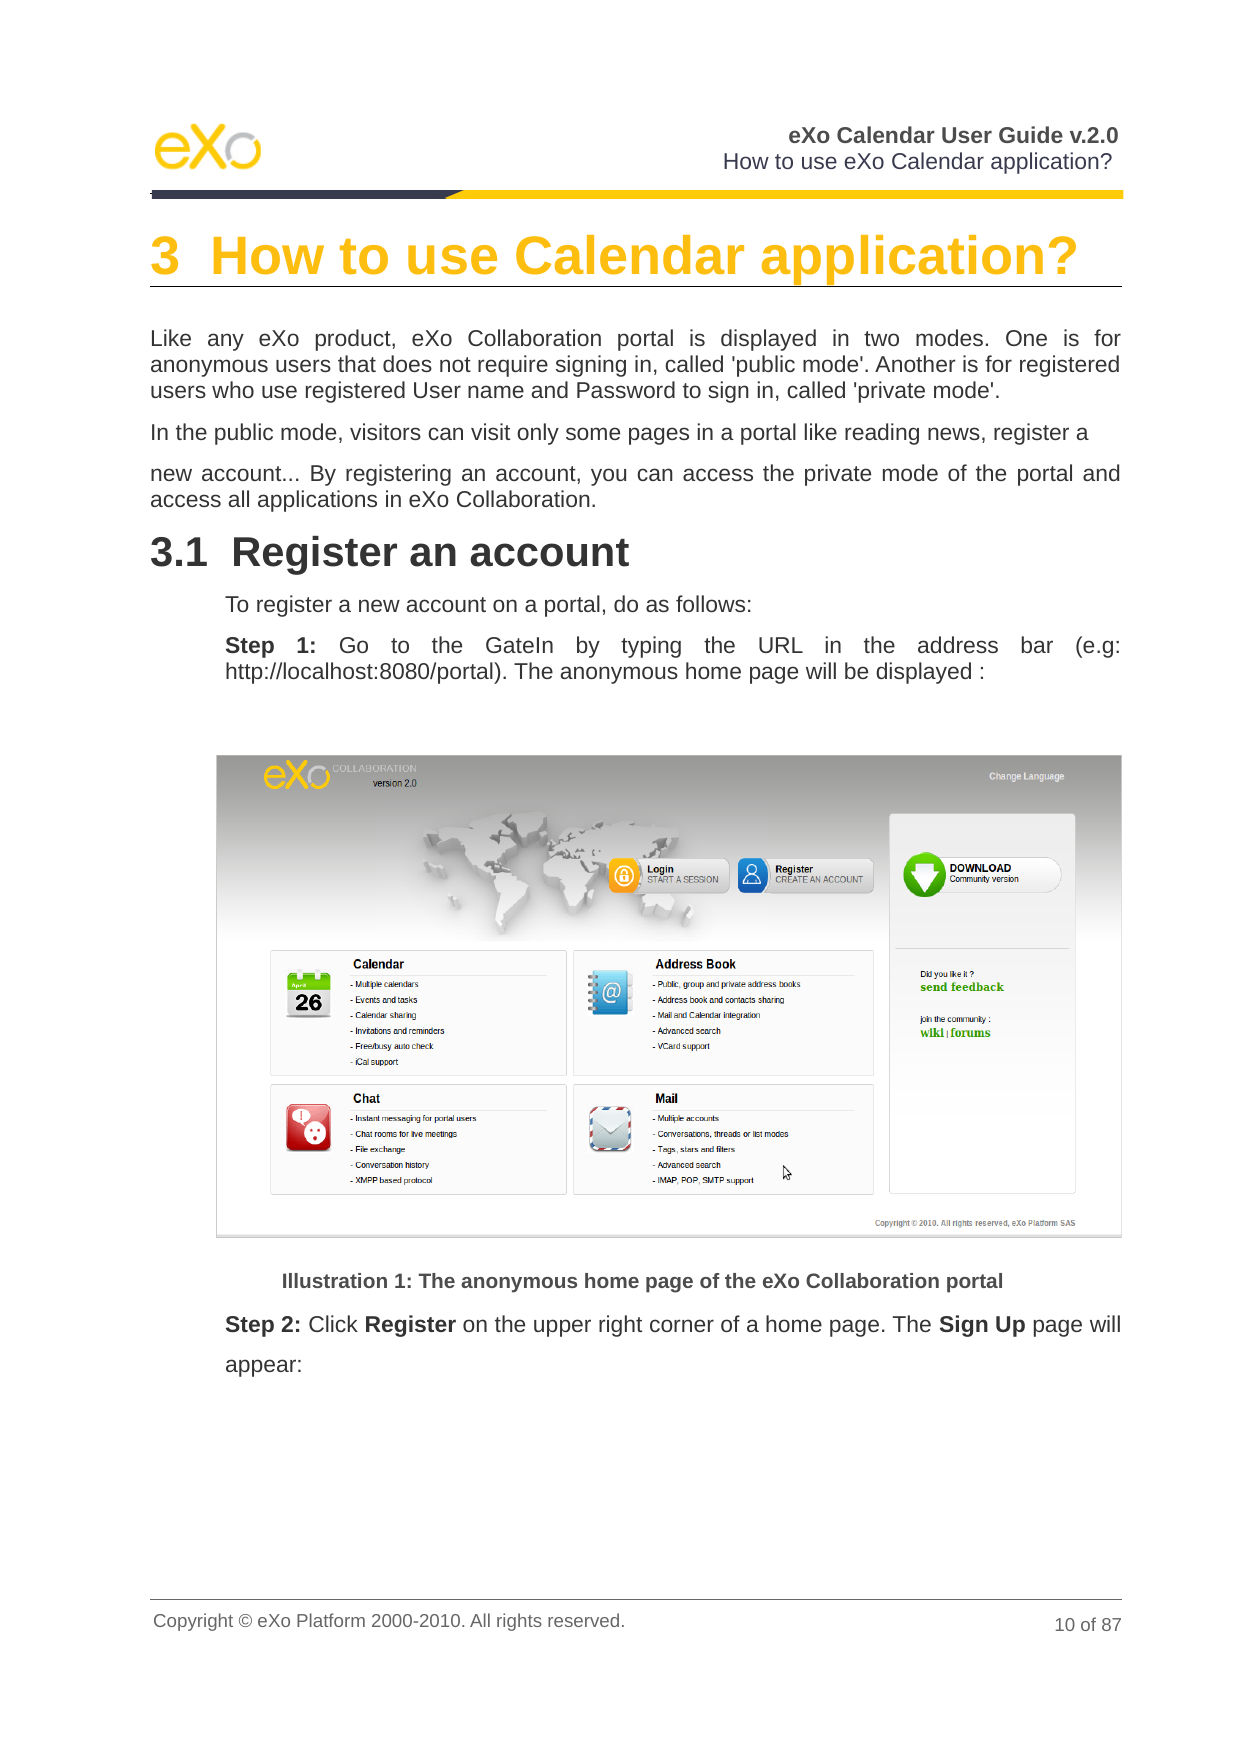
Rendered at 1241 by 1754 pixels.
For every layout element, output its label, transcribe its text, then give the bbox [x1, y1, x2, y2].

list Step 2: Click Register on the upper right corner of a home page. The Sign Up page will appear: [164, 1293, 1122, 1377]
list To register a new account on a portal, do as follows: [187, 591, 1122, 617]
text new account... By registering an account, you can access the private mode of the portal and access all applications in eXo Collaboration. [150, 460, 1122, 513]
list Illustration 1: The anonymous home page of the eXo Collaboration portal [164, 813, 1122, 1293]
subtitle How to use Calendar application? [150, 223, 1122, 286]
list [164, 738, 1122, 813]
text Like any eXo product, eXo Collaboration portal is displayed in two modes. One is for anonymous users that does not require signing in, called 'public mode'. Another is for registered users who use registered User name and Password to sign in, called 'private mode'. [150, 324, 1122, 404]
list Step 1: Go to the GateIn by typing the URL in the address bar (e.g: http://localhost:8080/portal). The anonymous home page will be displayed : [187, 632, 1122, 685]
picture [155, 123, 262, 170]
text In the public mode, visitors can visit only some pages in a portal like reading news, register a [150, 419, 1122, 445]
picture [151, 190, 1124, 199]
picture [216, 755, 1122, 1238]
subtitle Register an account [150, 528, 1122, 576]
